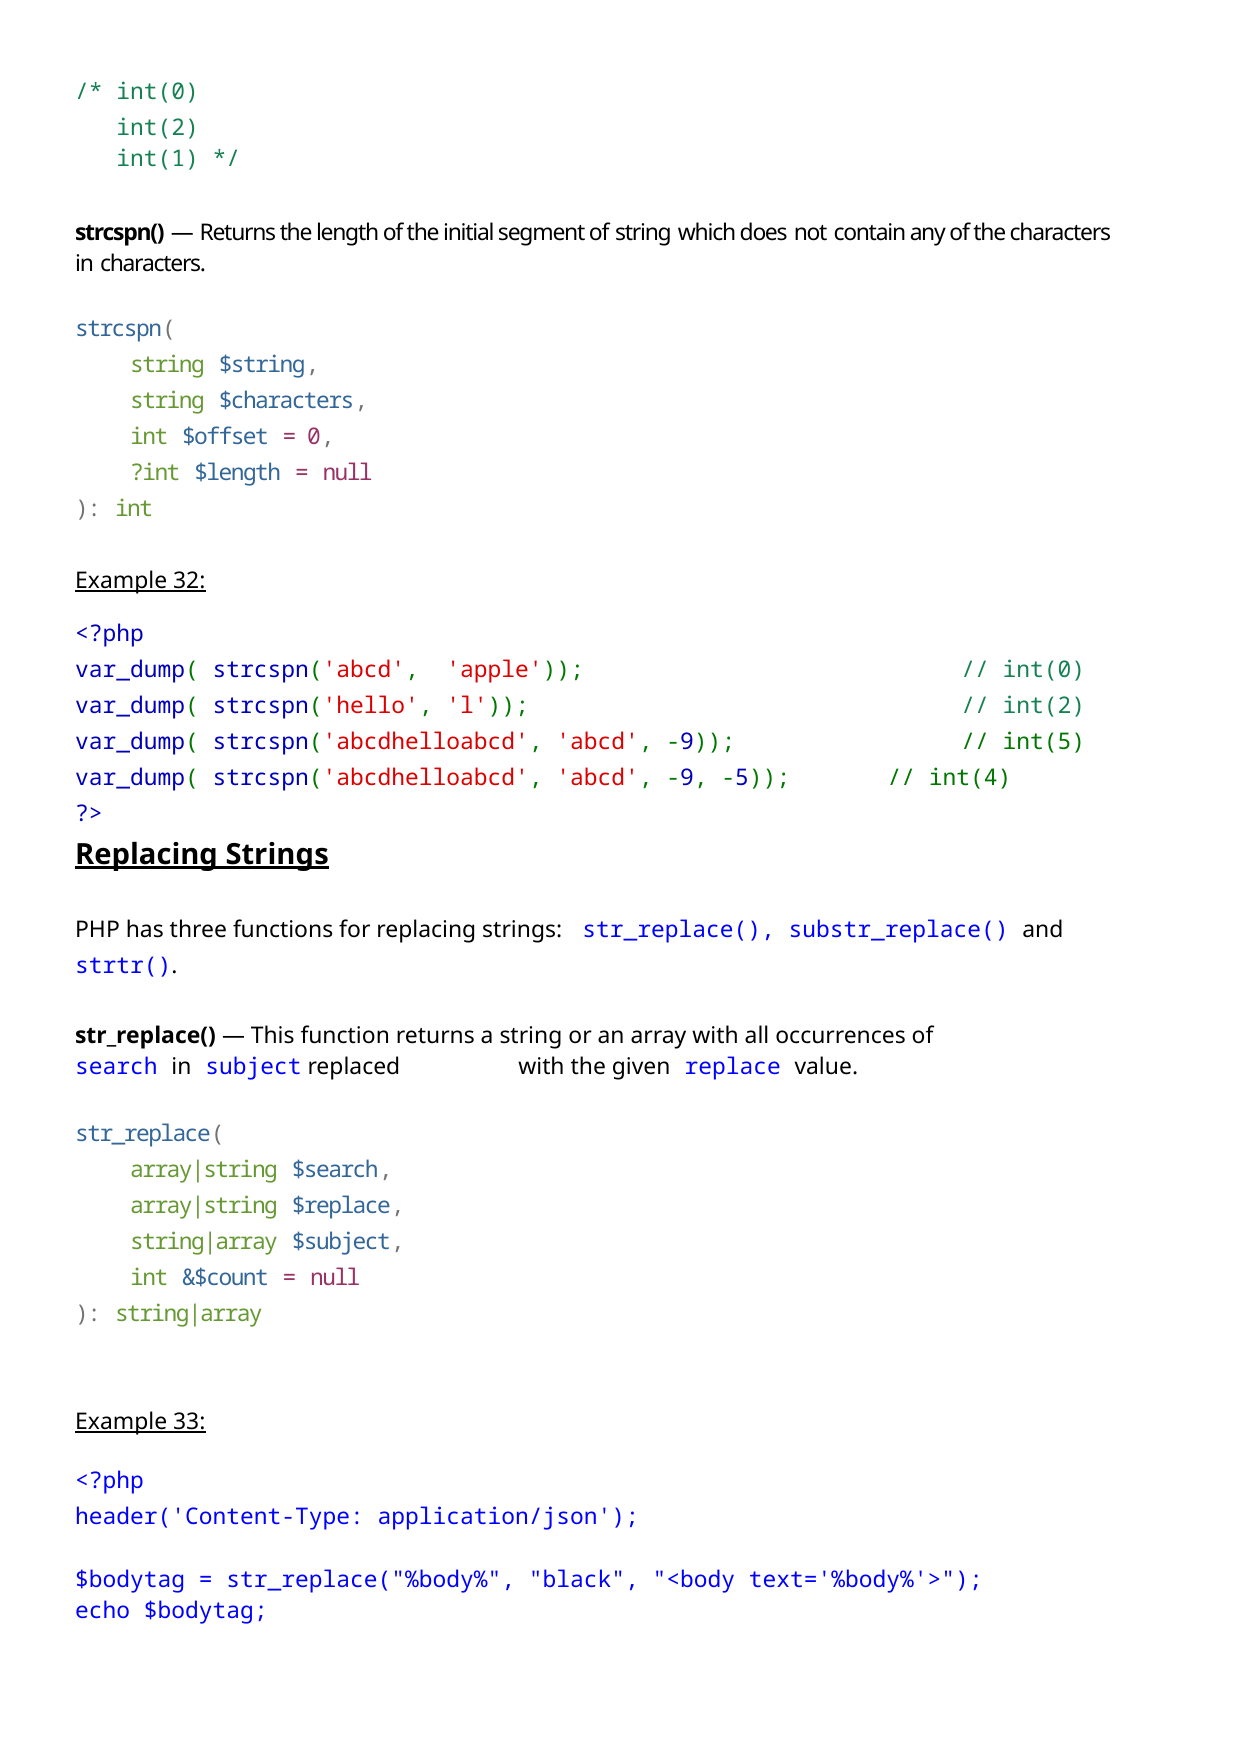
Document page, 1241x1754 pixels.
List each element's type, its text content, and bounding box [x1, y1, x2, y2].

text int(1) */ [75, 142, 1166, 173]
text <?php var_dump( strcspn('abcd', 'apple')); // int(0) var_dump( strcspn('hello', 'l')); // int(2) var_dump( strcspn('abcdhelloabcd', 'abcd', -9)); // int(5) var_dump( strcspn('abcdhelloabcd', 'abcd', -9, -5)); // int(4) [75, 617, 1166, 792]
text strcspn( string $string, string $characters, int $offset = 0, ?int $length = null ): int [75, 312, 1166, 523]
text /* int(0) [75, 75, 1166, 106]
text Replacing Strings [75, 833, 1166, 873]
text Example 32: [75, 564, 1166, 595]
text int(2) [75, 111, 1166, 142]
text str_replace() — This function returns a string or an array with all occurrences of search in subject replaced with the given replace value. [75, 1019, 1166, 1081]
text ?> [75, 797, 1166, 828]
text <?php [75, 1464, 1166, 1496]
text Example 33: [75, 1405, 1166, 1436]
text str_replace( array|string $search, array|string $replace, string|array $subject, int &$count = null ): string|array [75, 1117, 1166, 1328]
text strcspn() — Returns the length of the initial segment of string which does not contain any of the characters in characters. [75, 215, 1166, 278]
text $bodytag = str_replace("%body%", "black", "<body text='%body%'>"); [75, 1563, 1166, 1594]
text PHP has three functions for replacing strings: str_replace(), substr_replace() and strtr(). [75, 913, 1166, 980]
text header('Content-Type: application/json'); [75, 1500, 1166, 1531]
text echo $bodytag; [75, 1594, 1166, 1625]
